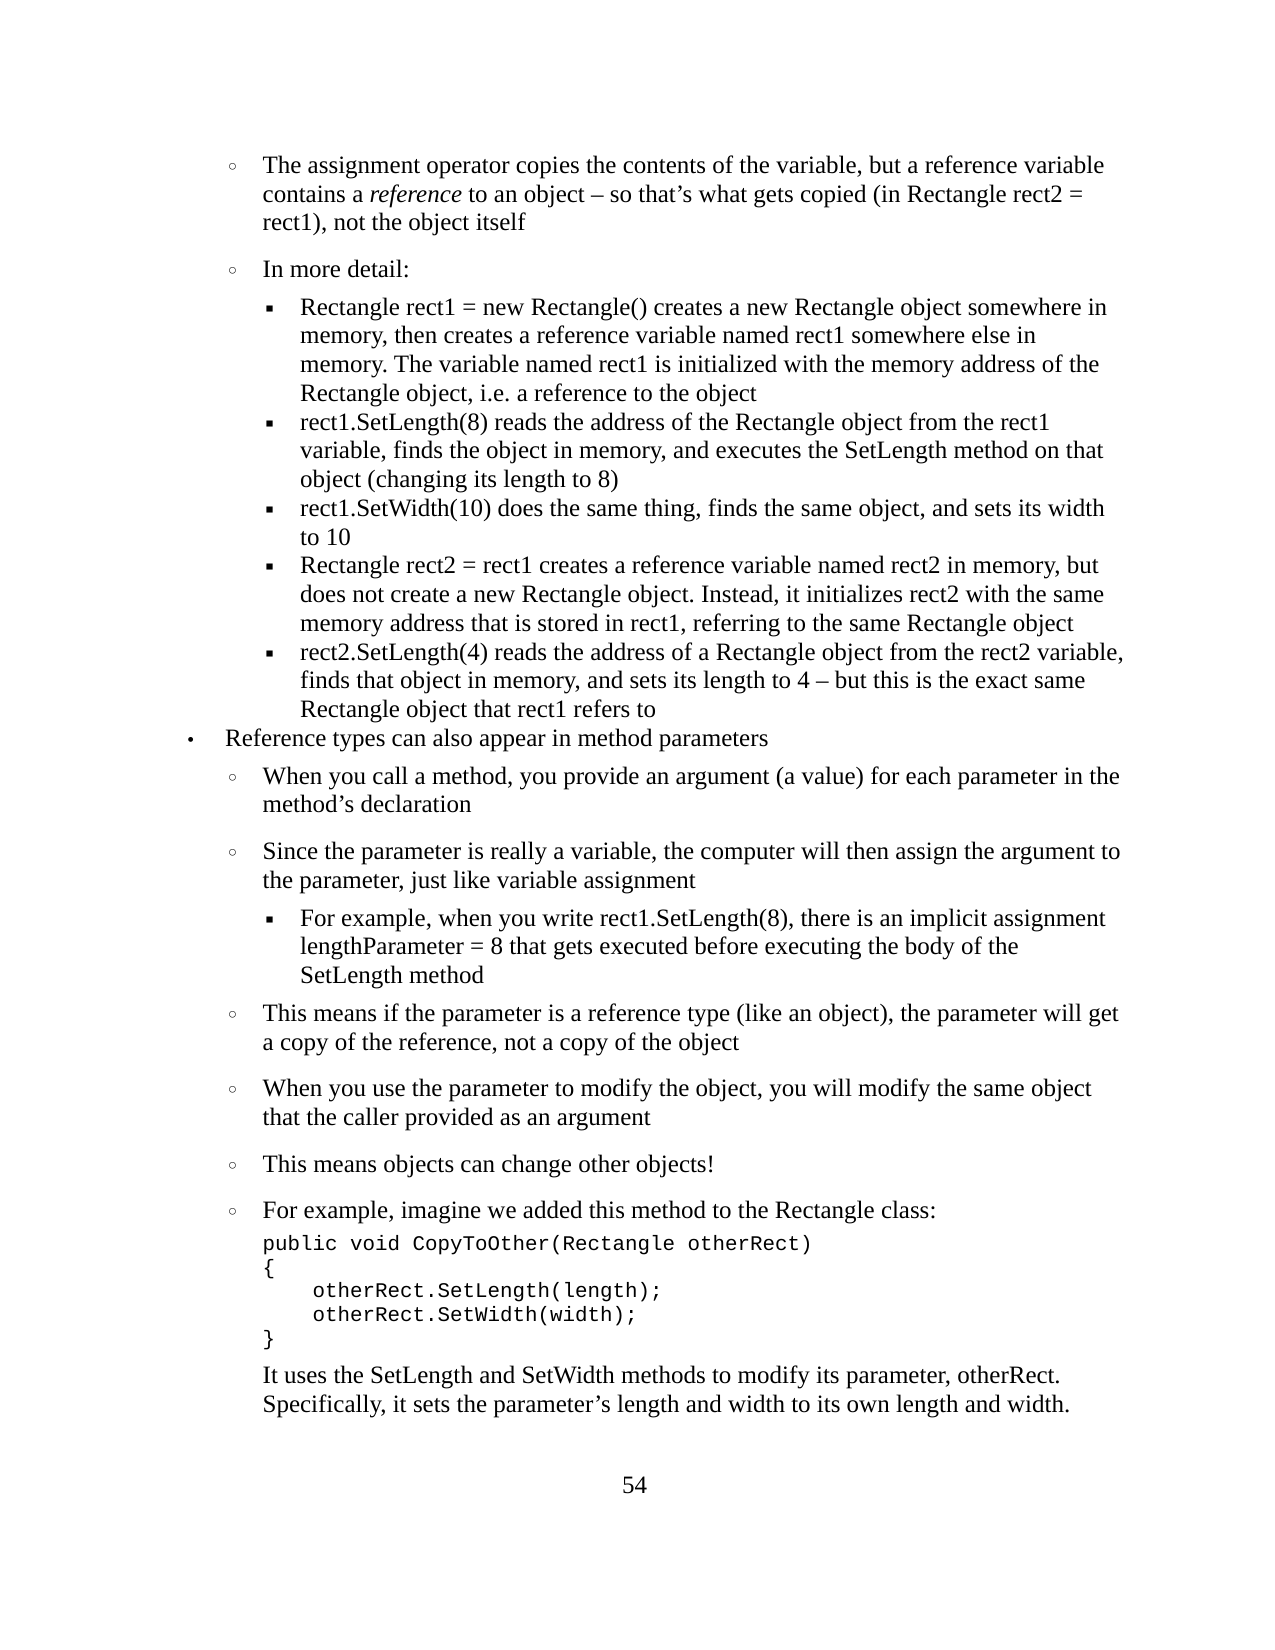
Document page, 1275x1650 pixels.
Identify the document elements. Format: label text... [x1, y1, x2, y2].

list otherRect.SetWidth(width); [225, 1304, 1125, 1328]
list Since the parameter is really a variable, the computer will then assign the argument to the parameter, just like variable assignment [225, 836, 1125, 894]
list For example, imagine we added this method to the Rectangle class: [225, 1195, 1125, 1224]
list } [225, 1328, 1125, 1351]
list This means objects can change other objects! [225, 1149, 1125, 1177]
list In more detail: [225, 254, 1125, 283]
list rect1.SetWidth(10) does the same thing, finds the same object, and sets its width to 10 [262, 493, 1125, 551]
list It uses the SetLength and SetWidth methods to modify its parameter, otherRect. Specifically, it sets the parameter’s length and width to its own length and width. [225, 1360, 1125, 1418]
list { [225, 1257, 1125, 1280]
list When you use the parameter to modify the object, you will modify the same object that the caller provided as an argument [225, 1073, 1125, 1131]
list rect1.SetLength(8) reads the address of the Rectangle object from the rect1 variable, finds the object in memory, and executes the SetLength method on that object (changing its length to 8) [262, 407, 1125, 493]
list public void CopyToOther(Rectangle otherRect) [225, 1233, 1125, 1257]
list otherRect.SetLength(length); [225, 1280, 1125, 1304]
list Reference types can also appear in method parameters [187, 723, 1125, 752]
list For example, when you write rect1.SetLength(8), there is an implicit assignment lengthParameter = 8 that gets executed before executing the body of the SetLength method [262, 903, 1125, 989]
list This means if the parameter is a reference type (like an object), the parameter will get a copy of the reference, not a copy of the object [225, 998, 1125, 1055]
list rect2.SetLength(4) reads the address of a Rectangle object from the rect2 variable, finds that object in memory, and sets its length to 4 – but this is the exact same Rectangle object that rect1 refers to [262, 637, 1125, 723]
list The assignment operator copies the contents of the variable, but a reference variable contains a reference to an object – so that’s what gets copied (in Rectangle rect2 = rect1), not the object itself [225, 150, 1125, 236]
list When you call a method, you provide an argument (a value) for each parameter in the method’s declaration [225, 761, 1125, 818]
list Rectangle rect2 = rect1 creates a reference variable named rect2 in memory, but does not create a new Rectangle object. Instead, it initializes rect2 with the same memory address that is stored in rect1, referring to the same Rectangle object [262, 551, 1125, 637]
list Rectangle rect1 = new Rectangle() creates a new Rectangle object somewhere in memory, then creates a reference variable named rect1 somewhere else in memory. The variable named rect1 is initialized with the memory address of the Rectangle object, i.e. a reference to the object [262, 292, 1125, 407]
